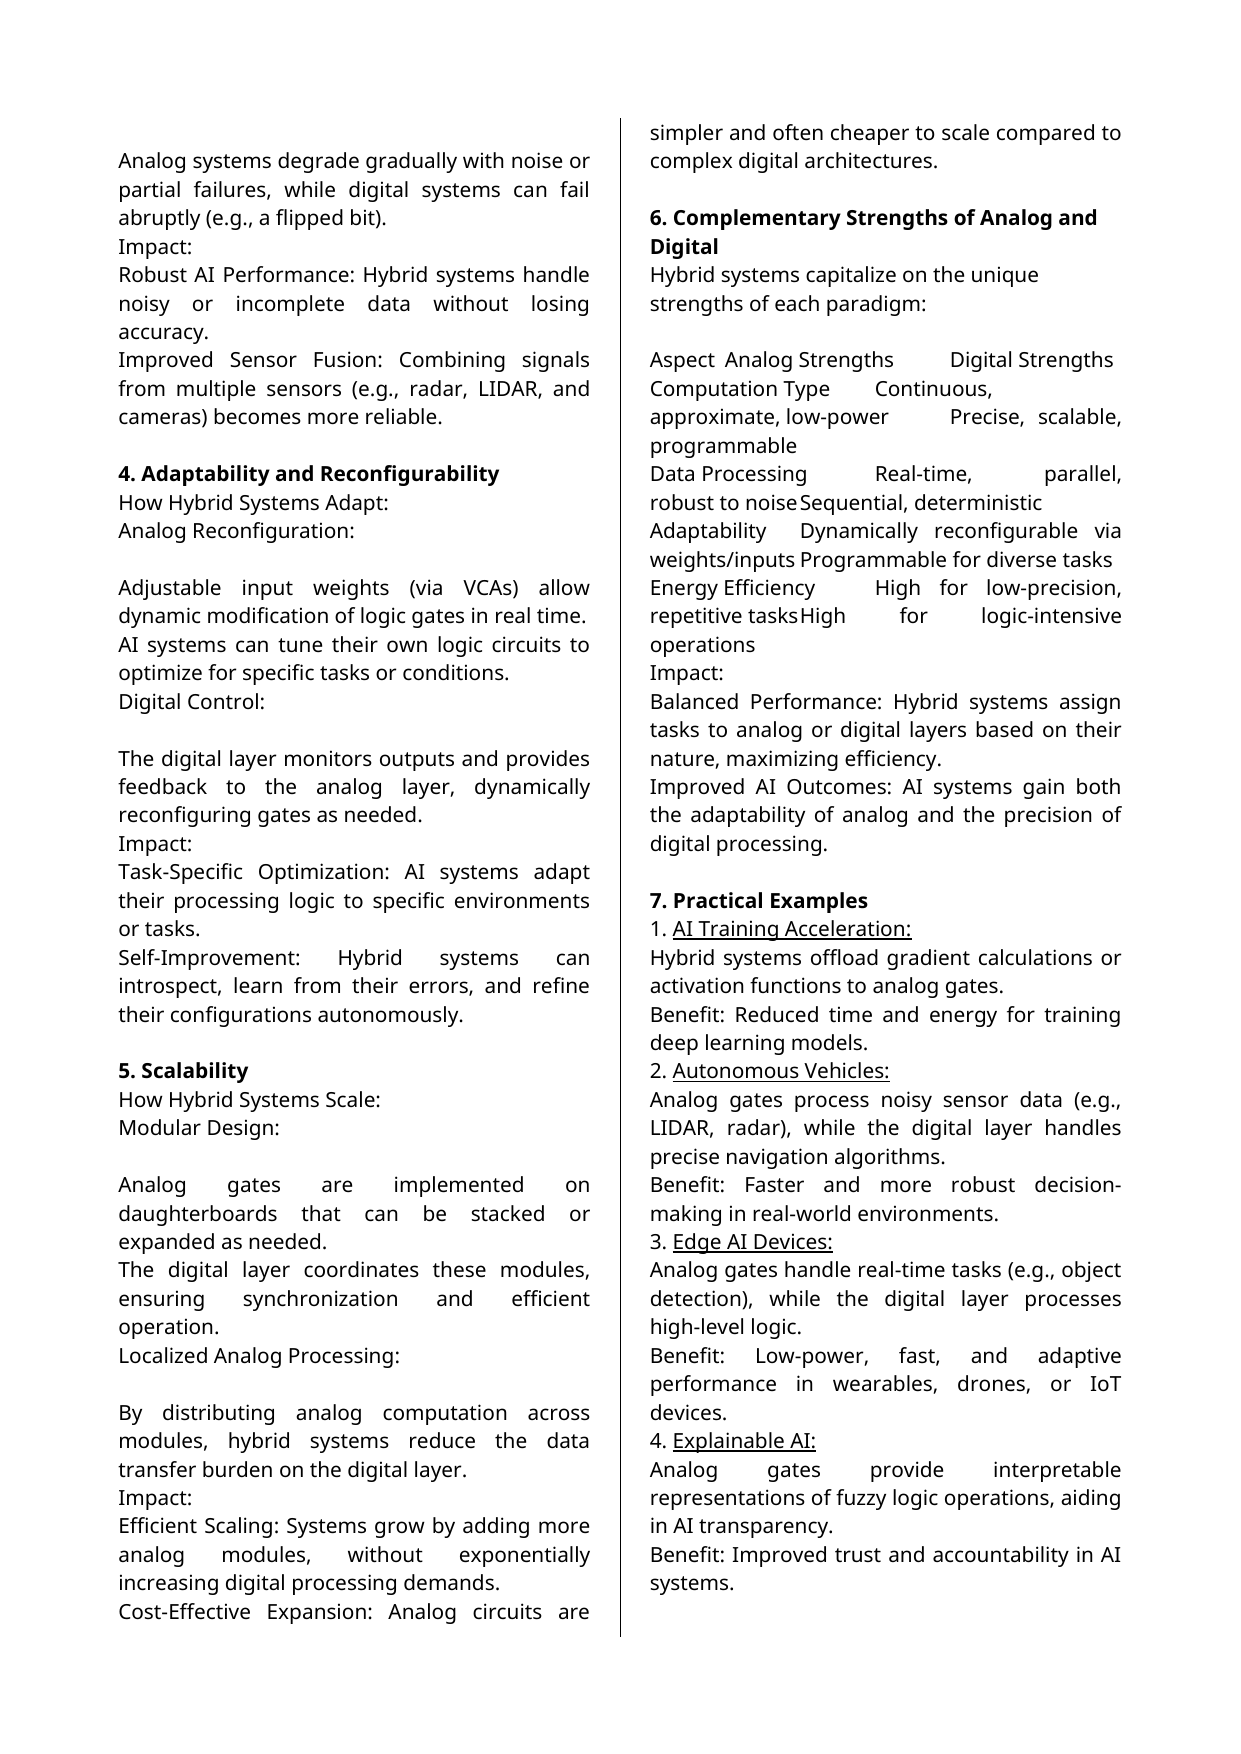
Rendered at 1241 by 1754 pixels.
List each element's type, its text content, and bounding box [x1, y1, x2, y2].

text Analog gates are implemented on daughterboards that can be stacked or expanded as needed. [118, 1170, 591, 1256]
text Efficient Scaling: Systems grow by adding more analog modules, without exponentially increasing digital processing demands. [118, 1512, 591, 1597]
text Adaptability Dynamically reconfigurable via weights/inputs Programmable for diverse tasks [649, 516, 1122, 573]
text Analog systems degrade gradually with noise or partial failures, while digital systems can fail abruptly (e.g., a flipped bit). [118, 147, 591, 232]
text Analog gates process noisy sensor data (e.g., LIDAR, radar), while the digital layer handles precise navigation algorithms. [649, 1085, 1122, 1170]
text Cost-Effective Expansion: Analog circuits are [118, 1597, 591, 1625]
text 2. Autonomous Vehicles: [649, 1057, 1122, 1085]
text Digital Control: [118, 687, 591, 715]
text Analog Reconfiguration: [118, 516, 591, 545]
text Task-Specific Optimization: AI systems adapt their processing logic to specific environments or tasks. [118, 857, 591, 943]
text Hybrid systems offload gradient calculations or activation functions to analog gates. [649, 943, 1122, 1000]
text Data Processing Real-time, parallel, robust to noise Sequential, deterministic [649, 459, 1122, 516]
text Energy Efficiency High for low-precision, repetitive tasks High for logic-intensive operations [649, 573, 1122, 658]
text Benefit: Improved trust and accountability in AI systems. [649, 1540, 1122, 1597]
text Analog gates provide interpretable representations of fuzzy logic operations, aiding in AI transparency. [649, 1455, 1122, 1540]
text Impact: [649, 658, 1122, 687]
text Benefit: Reduced time and energy for training deep learning models. [649, 1000, 1122, 1057]
text Modular Design: [118, 1113, 591, 1142]
text AI systems can tune their own logic circuits to optimize for specific tasks or conditions. [118, 630, 591, 687]
text Benefit: Faster and more robust decision-making in real-world environments. [649, 1170, 1122, 1227]
text Hybrid systems capitalize on the unique strengths of each paradigm: [649, 260, 1122, 317]
text Localized Analog Processing: [118, 1341, 591, 1369]
text Aspect Analog Strengths Digital Strengths [649, 346, 1122, 374]
text Adjustable input weights (via VCAs) allow dynamic modification of logic gates in real time. [118, 573, 591, 630]
text Self-Improvement: Hybrid systems can introspect, learn from their errors, and refine their configurations autonomously. [118, 943, 591, 1028]
text 5. Scalability [118, 1057, 591, 1085]
text Computation Type Continuous, approximate, low-power Precise, scalable, programmable [649, 374, 1122, 459]
text By distributing analog computation across modules, hybrid systems reduce the data transfer burden on the digital layer. [118, 1398, 591, 1483]
text Benefit: Low-power, fast, and adaptive performance in wearables, drones, or IoT devices. [649, 1341, 1122, 1426]
text 4. Adaptability and Reconfigurability [118, 459, 591, 488]
text Impact: [118, 232, 591, 260]
text 4. Explainable AI: [649, 1426, 1122, 1455]
text 6. Complementary Strengths of Analog and Digital [649, 203, 1122, 260]
text Improved AI Outcomes: AI systems gain both the adaptability of analog and the precision of digital processing. [649, 772, 1122, 857]
text simpler and often cheaper to scale compared to complex digital architectures. [649, 118, 1122, 175]
text How Hybrid Systems Scale: [118, 1085, 591, 1113]
text 3. Edge AI Devices: [649, 1227, 1122, 1256]
text The digital layer coordinates these modules, ensuring synchronization and efficient operation. [118, 1256, 591, 1341]
text Impact: [118, 829, 591, 857]
text Impact: [118, 1483, 591, 1512]
text The digital layer monitors outputs and provides feedback to the analog layer, dynamically reconfiguring gates as needed. [118, 744, 591, 829]
text How Hybrid Systems Adapt: [118, 488, 591, 516]
text 1. AI Training Acceleration: [649, 914, 1122, 943]
text Balanced Performance: Hybrid systems assign tasks to analog or digital layers based on their nature, maximizing efficiency. [649, 687, 1122, 772]
text Robust AI Performance: Hybrid systems handle noisy or incomplete data without losing accuracy. [118, 260, 591, 346]
text Improved Sensor Fusion: Combining signals from multiple sensors (e.g., radar, LIDAR, and cameras) becomes more reliable. [118, 346, 591, 431]
text Analog gates handle real-time tasks (e.g., object detection), while the digital layer processes high-level logic. [649, 1256, 1122, 1341]
text 7. Practical Examples [649, 886, 1122, 914]
